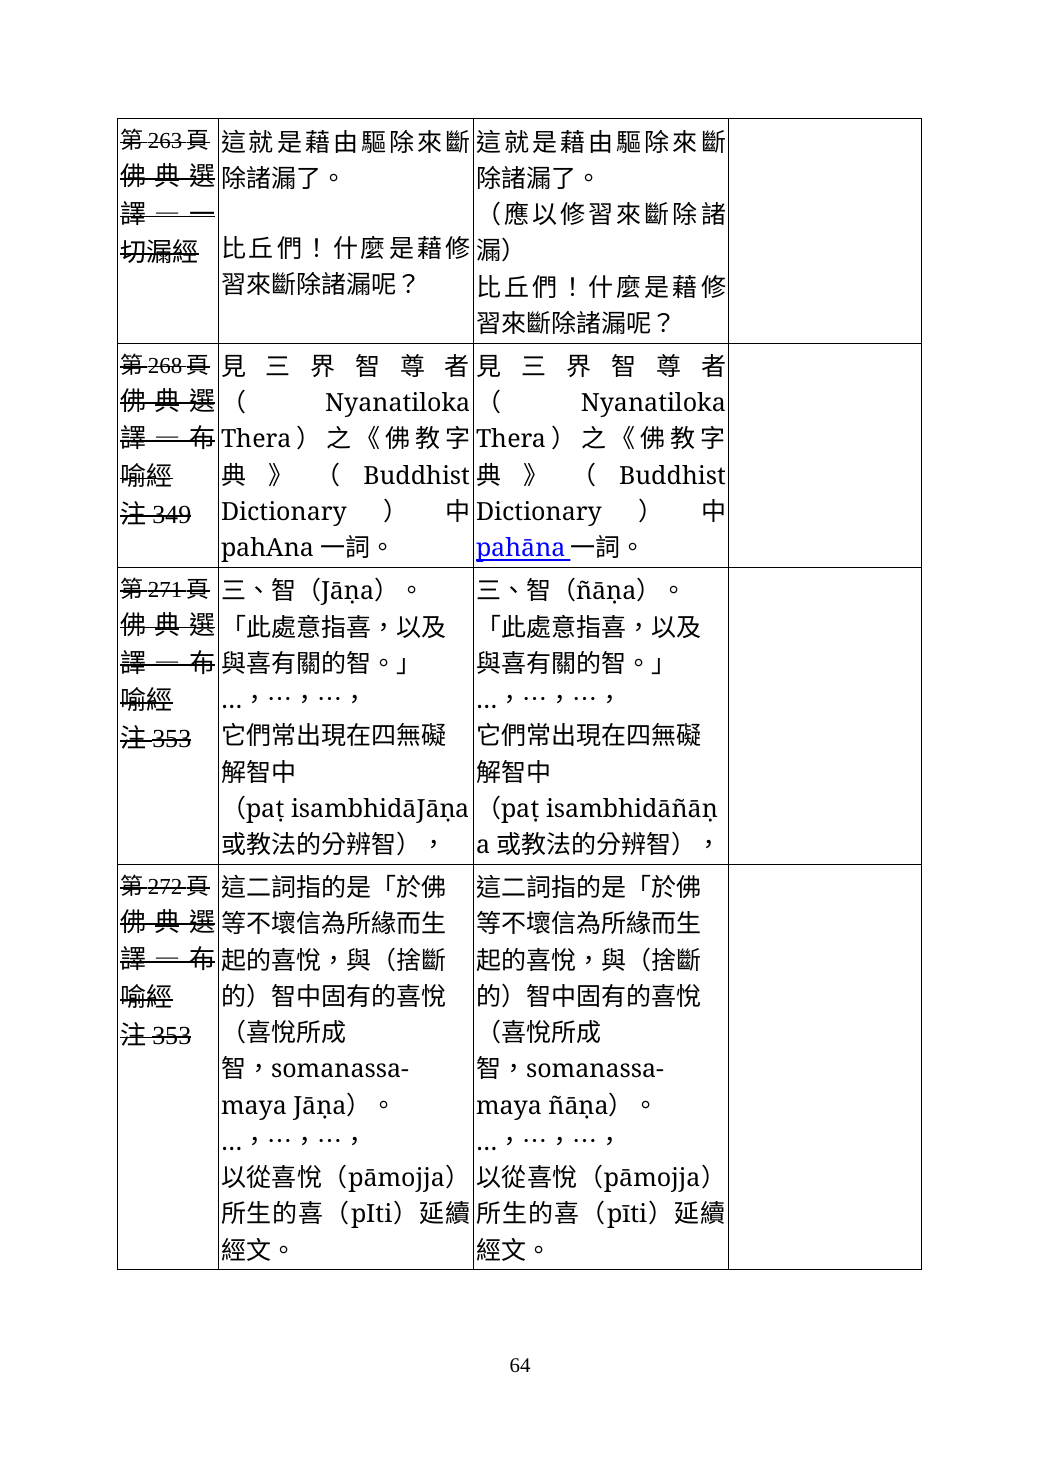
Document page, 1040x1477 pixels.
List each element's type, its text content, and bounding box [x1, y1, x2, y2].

table_cell 第271頁 佛典選譯—布喻經 注 353 [118, 568, 218, 864]
table_cell 見三界智尊者（Nyanatiloka Thera）之《佛教字典》（Buddhist Dictionary）中 pahAna 一詞。 [219, 344, 473, 567]
table_cell 這二詞指的是「於佛等不壞信為所緣而生起的喜悅，與（捨斷的）智中固有的喜悅（喜悅所成智，somanassa-maya Jāṇa）。 …，…，…， 以從喜悅（pāmojja）所生的喜（pIti）延續經文。 [219, 865, 473, 1269]
table_cell 第263頁 佛典選譯—一切漏經 [118, 119, 218, 342]
table_cell [729, 344, 921, 567]
table_cell [729, 568, 921, 864]
table_cell 見三界智尊者（Nyanatiloka Thera）之《佛教字典》（Buddhist Dictionary）中 pahāna一詞。 [474, 344, 728, 567]
table_cell [729, 119, 921, 342]
table_cell 第268頁 佛典選譯—布喻經 注 349 [118, 344, 218, 567]
table_cell 這二詞指的是「於佛等不壞信為所緣而生起的喜悅，與（捨斷的）智中固有的喜悅（喜悅所成智，somanassa-maya ñāṇa）。 …，…，…， 以從喜悅（pāmojja）所生的喜（pīti）延續經文。 [474, 865, 728, 1269]
table_cell 這就是藉由驅除來斷除諸漏了。 （應以修習來斷除諸漏） 比丘們！什麼是藉修習來斷除諸漏呢？ [474, 119, 728, 342]
table_cell 這就是藉由驅除來斷除諸漏了。 比丘們！什麼是藉修習來斷除諸漏呢？ [219, 119, 473, 342]
table_cell 三、智（Jāṇa）。「此處意指喜，以及與喜有關的智。」 …，…，…， 它們常出現在四無礙解智中（paṭisambhidāJāṇa 或教法的分辨智）， [219, 568, 473, 864]
table_cell 三、智（ñāṇa）。「此處意指喜，以及與喜有關的智。」 …，…，…， 它們常出現在四無礙解智中（paṭisambhidāñāṇa 或教法的分辨智）， [474, 568, 728, 864]
table_cell 第272頁 佛典選譯—布喻經 注 353 [118, 865, 218, 1269]
table_cell [729, 865, 921, 1269]
